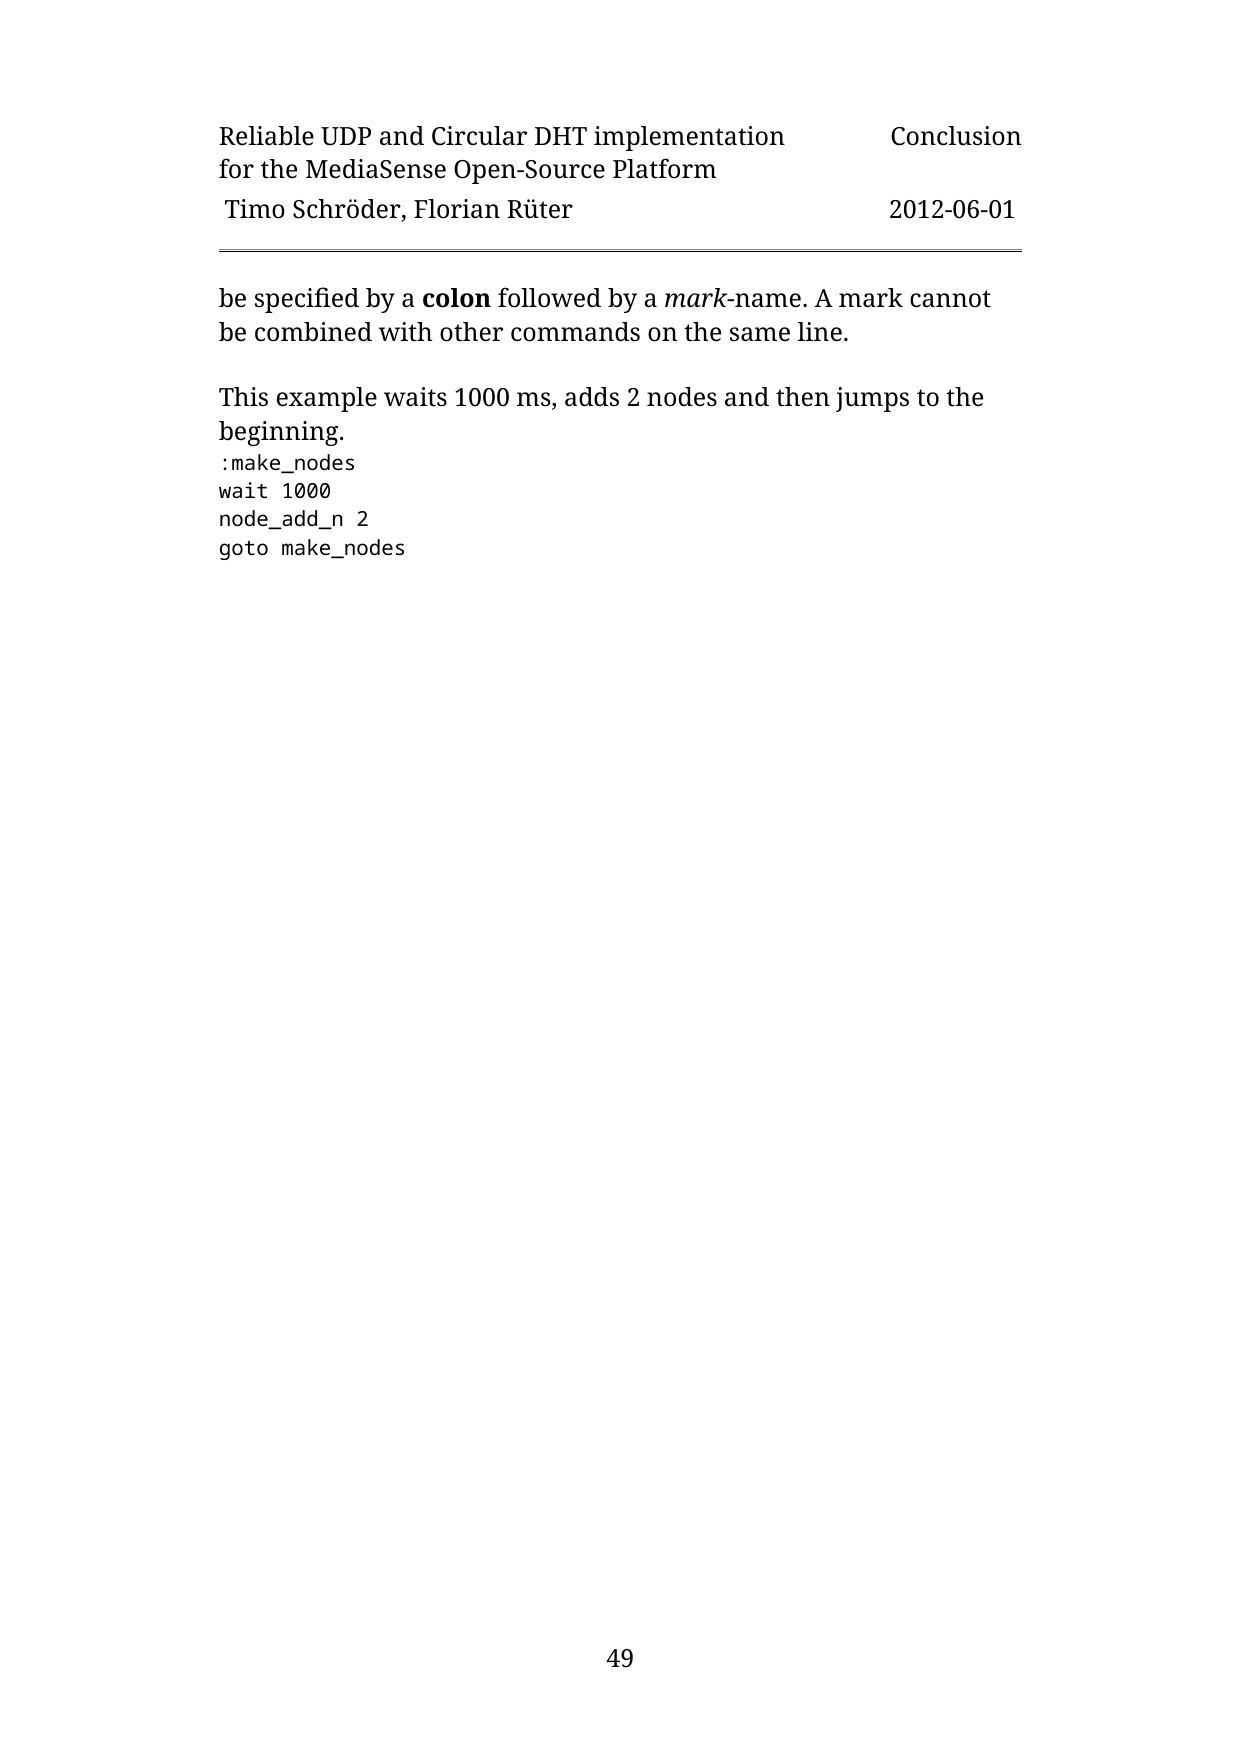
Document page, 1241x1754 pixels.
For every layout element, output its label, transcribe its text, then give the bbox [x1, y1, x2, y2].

text This example waits 1000 ms, adds 2 nodes and then jumps to the beginning. :make_nodes wait 1000 node_add_n 2 goto make_nodes [218, 379, 1022, 561]
text be specified by a colon followed by a mark-name. A mark cannot be combined with other commands on the same line. [218, 281, 1022, 349]
